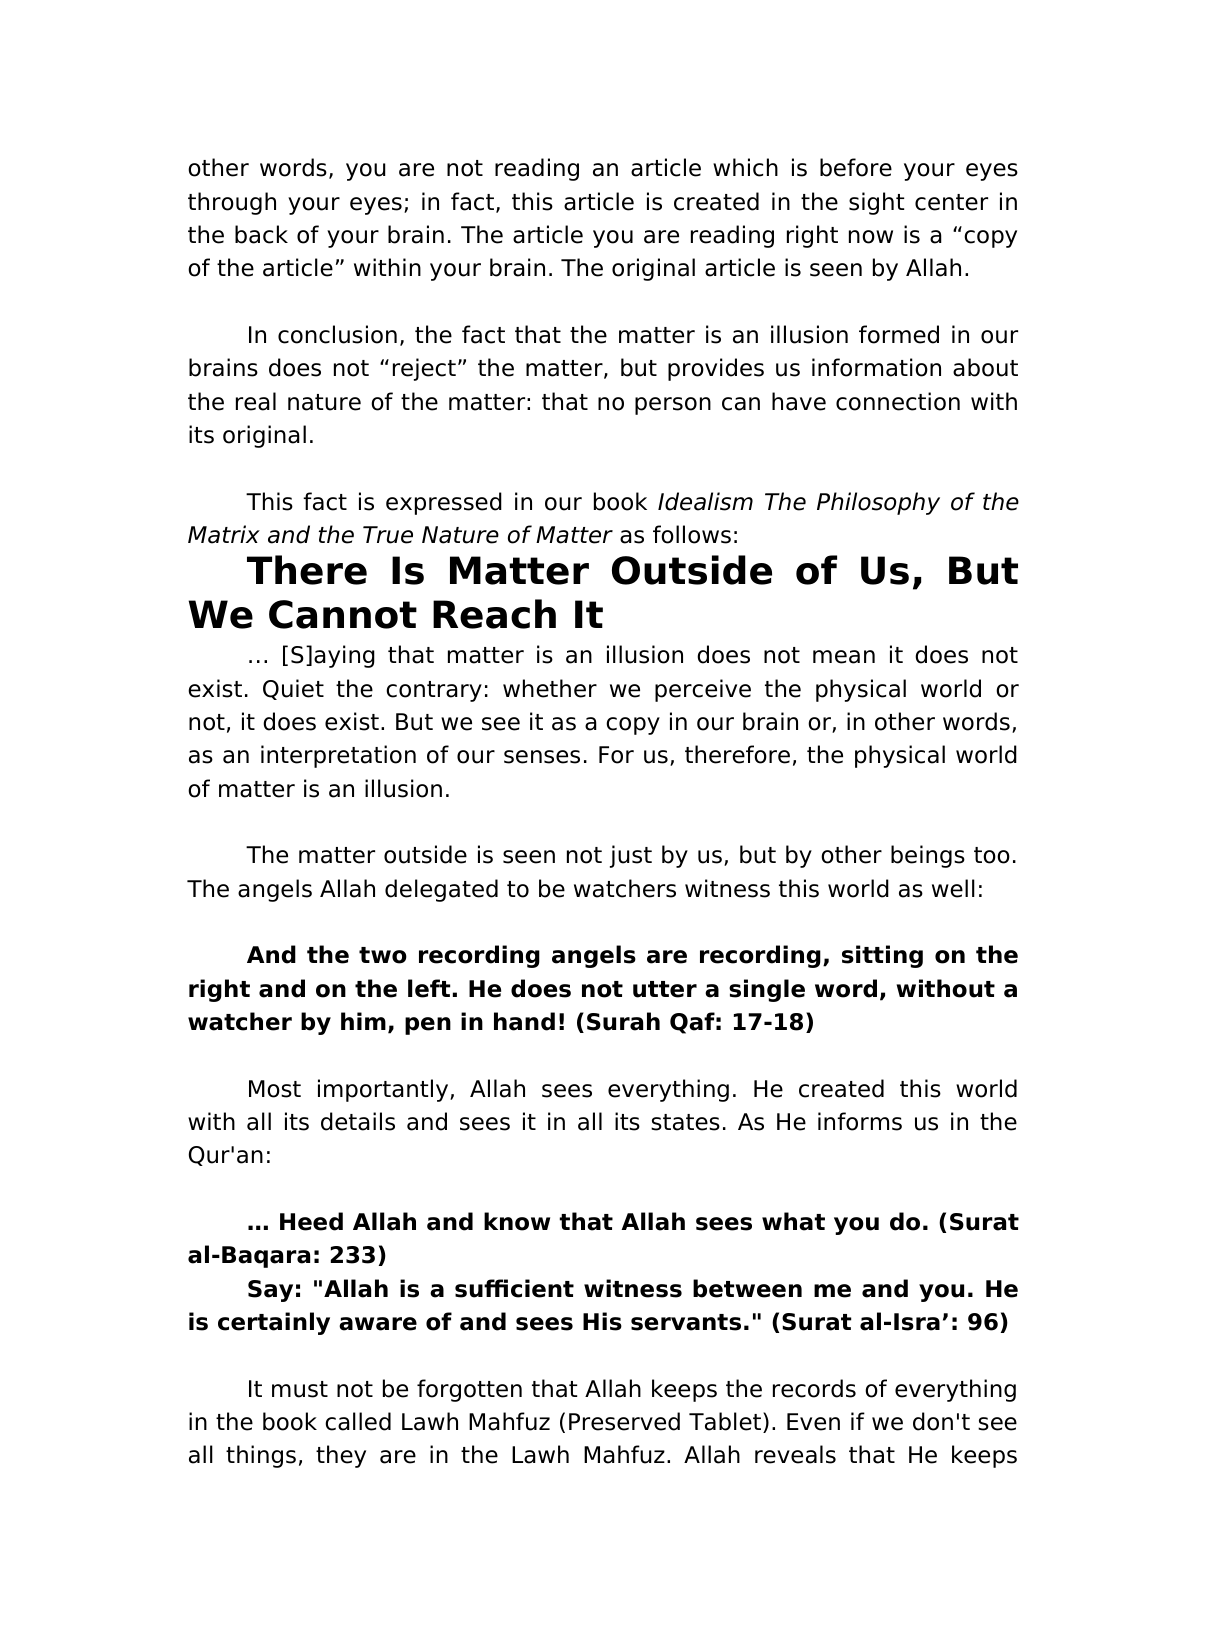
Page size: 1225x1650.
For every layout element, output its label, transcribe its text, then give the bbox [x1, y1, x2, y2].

text It must not be forgotten that Allah keeps the records of everything in the book called Lawh Mahfuz (Preserved Tablet). Even if we don't see all things, they are in the Lawh Mahfuz. Allah reveals that He keeps [187, 1371, 1020, 1471]
text There Is Matter Outside of Us, But We Cannot Reach It [187, 550, 1020, 637]
text The matter outside is seen not just by us, but by other beings too. The angels Allah delegated to be watchers witness this world as well: [187, 837, 1020, 904]
text And the two recording angels are recording, sitting on the right and on the left. He does not utter a single word, without a watcher by him, pen in hand! (Surah Qaf: 17-18) [187, 937, 1020, 1037]
text other words, you are not reading an article which is before your eyes through your eyes; in fact, this article is created in the sight center in the back of your brain. The article you are reading right now is a “copy of the article” within your brain. The original article is seen by Allah. [187, 150, 1020, 283]
text Say: "Allah is a sufficient witness between me and you. He is certainly aware of and sees His servants." (Surat al-Isra’: 96) [187, 1271, 1020, 1337]
text … [S]aying that matter is an illusion does not mean it does not exist. Quiet the contrary: whether we perceive the physical world or not, it does exist. But we see it as a copy in our brain or, in other words, as an interpretation of our senses. For us, therefore, the physical world of matter is an illusion. [187, 637, 1020, 804]
text This fact is expressed in our book Idealism The Philosophy of the Matrix and the True Nature of Matter as follows: [187, 483, 1020, 550]
text … Heed Allah and know that Allah sees what you do. (Surat al-Baqara: 233) [187, 1204, 1020, 1271]
text Most importantly, Allah sees everything. He created this world with all its details and sees it in all its states. As He informs us in the Qur'an: [187, 1071, 1020, 1171]
text In conclusion, the fact that the matter is an illusion formed in our brains does not “reject” the matter, but provides us information about the real nature of the matter: that no person can have connection with its original. [187, 317, 1020, 450]
